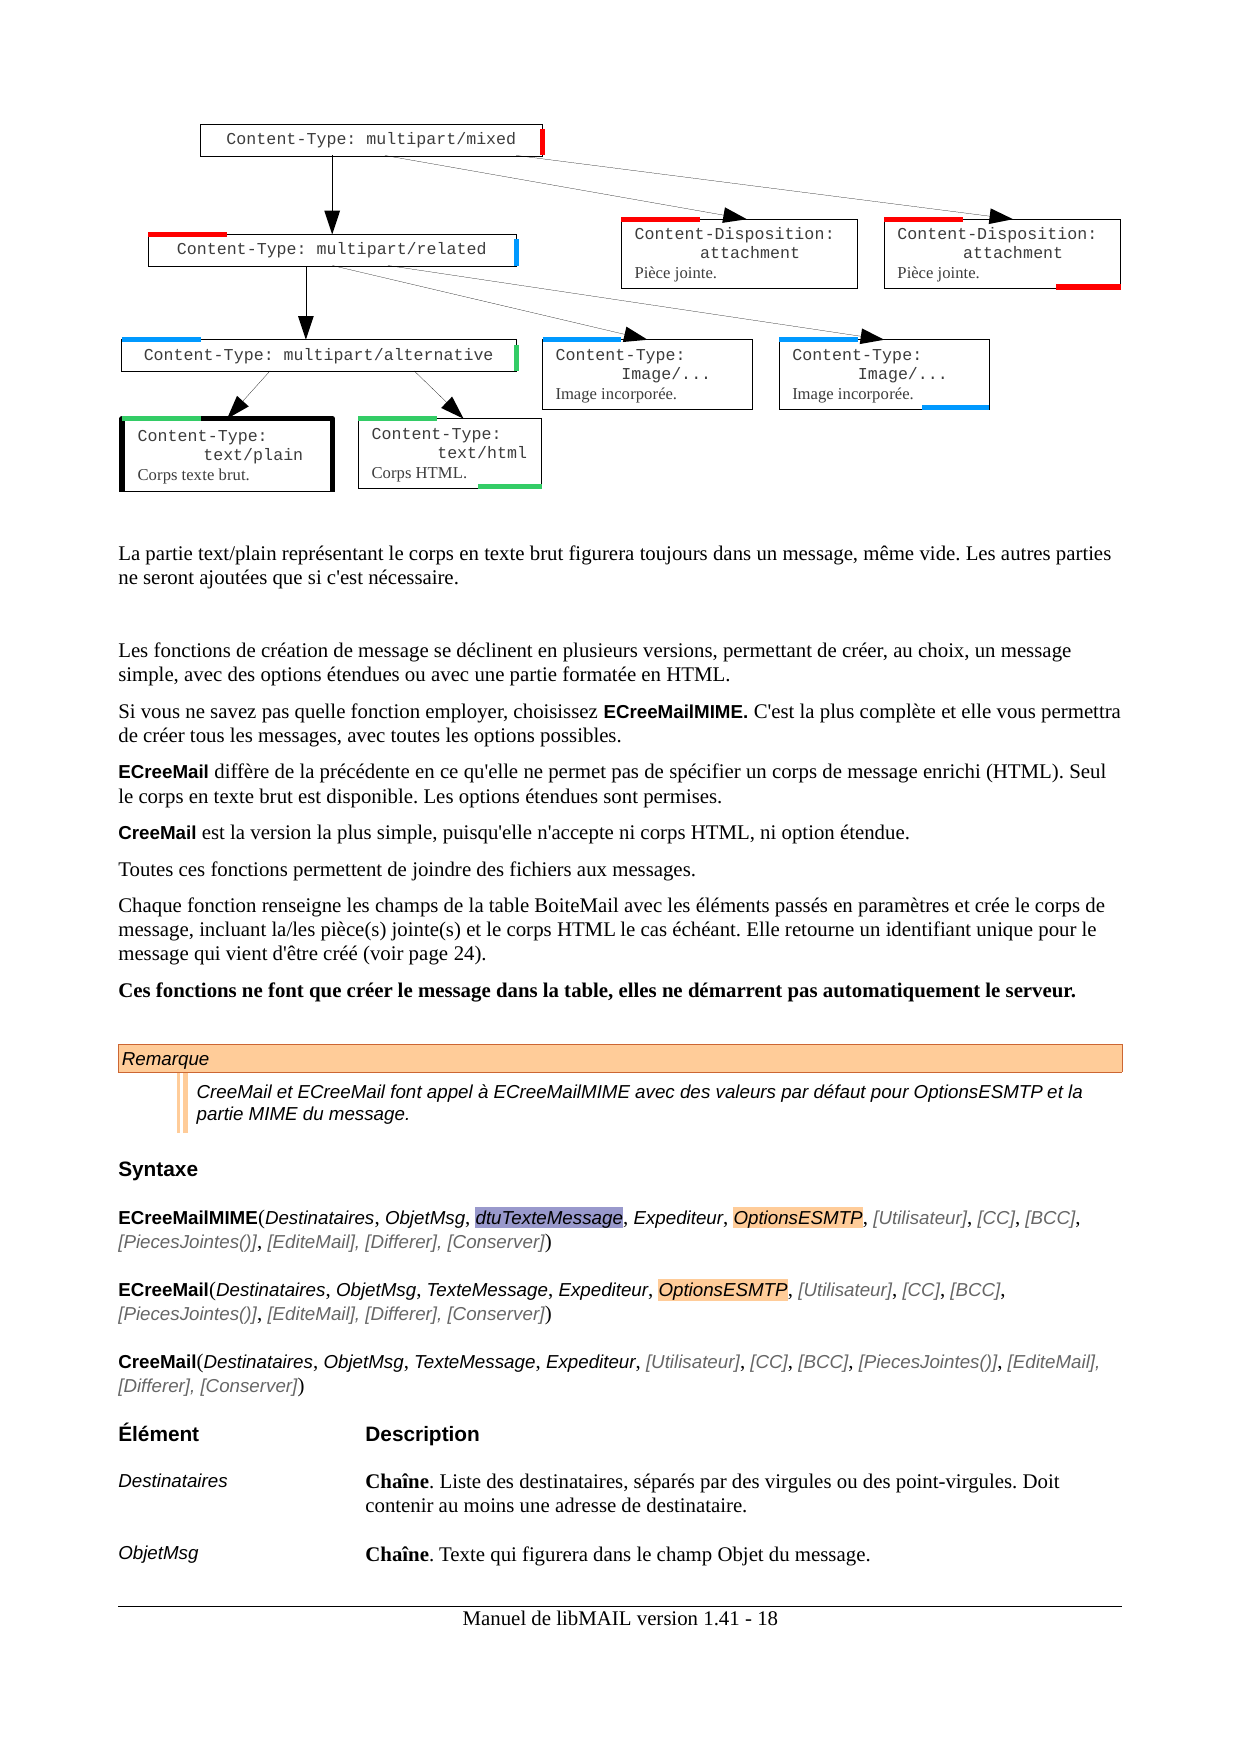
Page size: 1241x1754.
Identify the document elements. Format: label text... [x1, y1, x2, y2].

text CreeMail et ECreeMail font appel à ECreeMailMIME avec des valeurs par défaut pour OptionsESMTP et la partie MIME du message. [188, 1073, 1122, 1133]
text CreeMail est la version la plus simple, puisqu'elle n'accepte ni corps HTML, ni option étendue. [118, 820, 1122, 844]
text Syntaxe [118, 1157, 1122, 1181]
table_header Description [365, 1421, 1122, 1469]
table_cell ObjetMsg [118, 1542, 365, 1566]
text ECreeMail diffère de la précédente en ce qu'elle ne permet pas de spécifier un corps de message enrichi (HTML). Seul le corps en texte brut est disponible. Les options étendues sont permises. [118, 759, 1122, 808]
text Les fonctions de création de message se déclinent en plusieurs versions, permettant de créer, au choix, un message simple, avec des options étendues ou avec une partie formatée en HTML. [118, 638, 1122, 686]
text ECreeMailMIME(Destinataires, ObjetMsg, dtuTexteMessage, Expediteur, OptionsESMTP, [Utilisateur], [CC], [BCC], [PiecesJointes()], [EditeMail], [Differer], [Conserver]) [118, 1205, 1122, 1253]
table_header Élément [118, 1421, 365, 1469]
table_cell Chaîne. Texte qui figurera dans le champ Objet du message. [365, 1542, 1122, 1566]
text La partie text/plain représentant le corps en texte brut figurera toujours dans un message, même vide. Les autres parties ne seront ajoutées que si c'est nécessaire. [118, 541, 1122, 589]
text CreeMail(Destinataires, ObjetMsg, TexteMessage, Expediteur, [Utilisateur], [CC], [BCC], [PiecesJointes()], [EditeMail], [Differer], [Conserver]) [118, 1349, 1122, 1397]
table_cell Chaîne. Liste des destinataires, séparés par des virgules ou des point-virgules. Doit contenir au moins une adresse de destinataire. [365, 1469, 1122, 1542]
table_cell Destinataires [118, 1469, 365, 1542]
text Remarque [119, 1045, 1122, 1072]
text Si vous ne savez pas quelle fonction employer, choisissez ECreeMailMIME. C'est la plus complète et elle vous permettra de créer tous les messages, avec toutes les options possibles. [118, 699, 1122, 747]
text Chaque fonction renseigne les champs de la table BoiteMail avec les éléments passés en paramètres et crée le corps de message, incluant la/les pièce(s) jointe(s) et le corps HTML le cas échéant. Elle retourne un identifiant unique pour le message qui vient d'être créé (voir page 24). [118, 893, 1122, 965]
text Toutes ces fonctions permettent de joindre des fichiers aux messages. [118, 857, 1122, 881]
text ECreeMail(Destinataires, ObjetMsg, TexteMessage, Expediteur, OptionsESMTP, [Utilisateur], [CC], [BCC], [PiecesJointes()], [EditeMail], [Differer], [Conserver]) [118, 1277, 1122, 1325]
text Ces fonctions ne font que créer le message dans la table, elles ne démarrent pas automatiquement le serveur. [118, 978, 1122, 1002]
